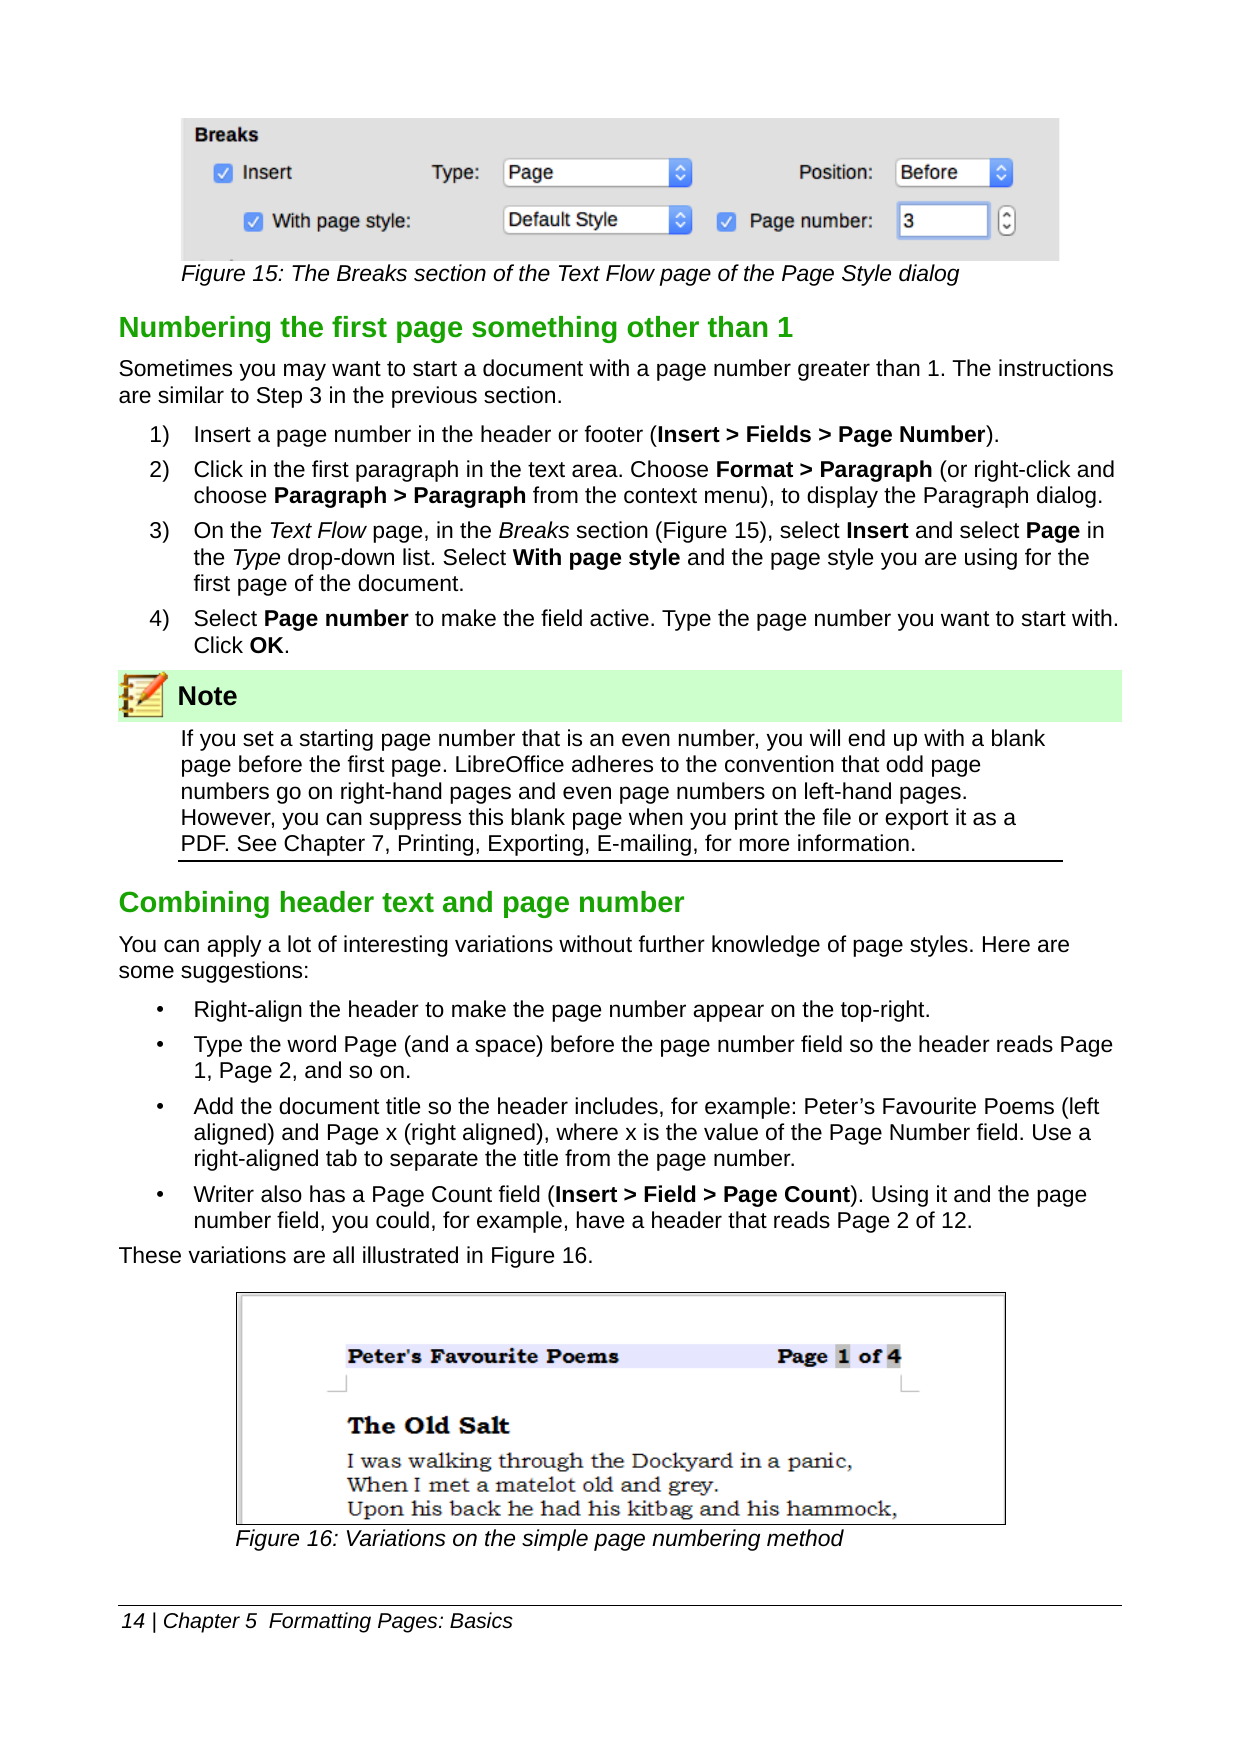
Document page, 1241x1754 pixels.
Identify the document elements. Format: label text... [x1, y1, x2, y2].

picture [119, 670, 170, 721]
picture [180, 118, 1060, 261]
list You can apply a lot of interesting variations without further knowledge of page styles. Here are some suggestions: [118, 931, 1122, 983]
list Type the word Page (and a space) before the page number field so the header reads Page 1, Page 2, and so on. [156, 1031, 1122, 1084]
text Sometimes you may want to start a document with a page number greater than 1. The instructions are similar to Step 3 in the previous section. [118, 355, 1122, 408]
text Figure 16: Variations on the simple page numbering method [235, 1292, 1005, 1551]
picture [237, 1293, 1005, 1524]
list Add the document title so the header includes, for example: Peter’s Favourite Poems (left aligned) and Page x (right aligned), where x is the value of the Page Number field. Use a right-aligned tab to separate the title from the page number. [156, 1093, 1122, 1172]
subtitle Note [118, 670, 1122, 722]
subtitle Numbering the first page something other than 1 [118, 310, 1122, 344]
list Writer also has a Page Count field (Insert > Field > Page Count). Using it and the page number field, you could, for example, have a header that reads Page 2 of 12. [156, 1181, 1122, 1233]
list On the Text Flow page, in the Breaks section (Figure 15), select Insert and select Page in the Type drop-down list. Select With page style and the page style you are using for the first page of the document. [170, 517, 1122, 596]
list Select Page number to make the field active. Type the page number you want to start with. Click OK. [170, 605, 1122, 658]
list Right-align the header to make the page number appear on the top-right. [156, 996, 1122, 1022]
list Click in the first paragraph in the text area. Choose Format > Paragraph (or right-click and choose Paragraph > Paragraph from the context menu), to display the Paragraph dialog. [170, 456, 1122, 508]
text These variations are all illustrated in Figure 16. [118, 1242, 1122, 1268]
list Insert a page number in the header or footer (Insert > Fields > Page Number). [170, 421, 1122, 447]
text If you set a starting page number that is an even number, you will end up with a blank page before the first page. LibreOffice adheres to the convention that odd page numbers go on right-hand pages and even page numbers on left-hand pages. However, you can suppress this blank page when you print the file or export it as a PDF. See Chapter 7, Printing, Exporting, E-mailing, for more information. [177, 722, 1063, 862]
text Figure 15: The Breaks section of the Text Flow page of the Page Style dialog [181, 261, 1059, 286]
subtitle Combining header text and page number [118, 885, 1122, 919]
